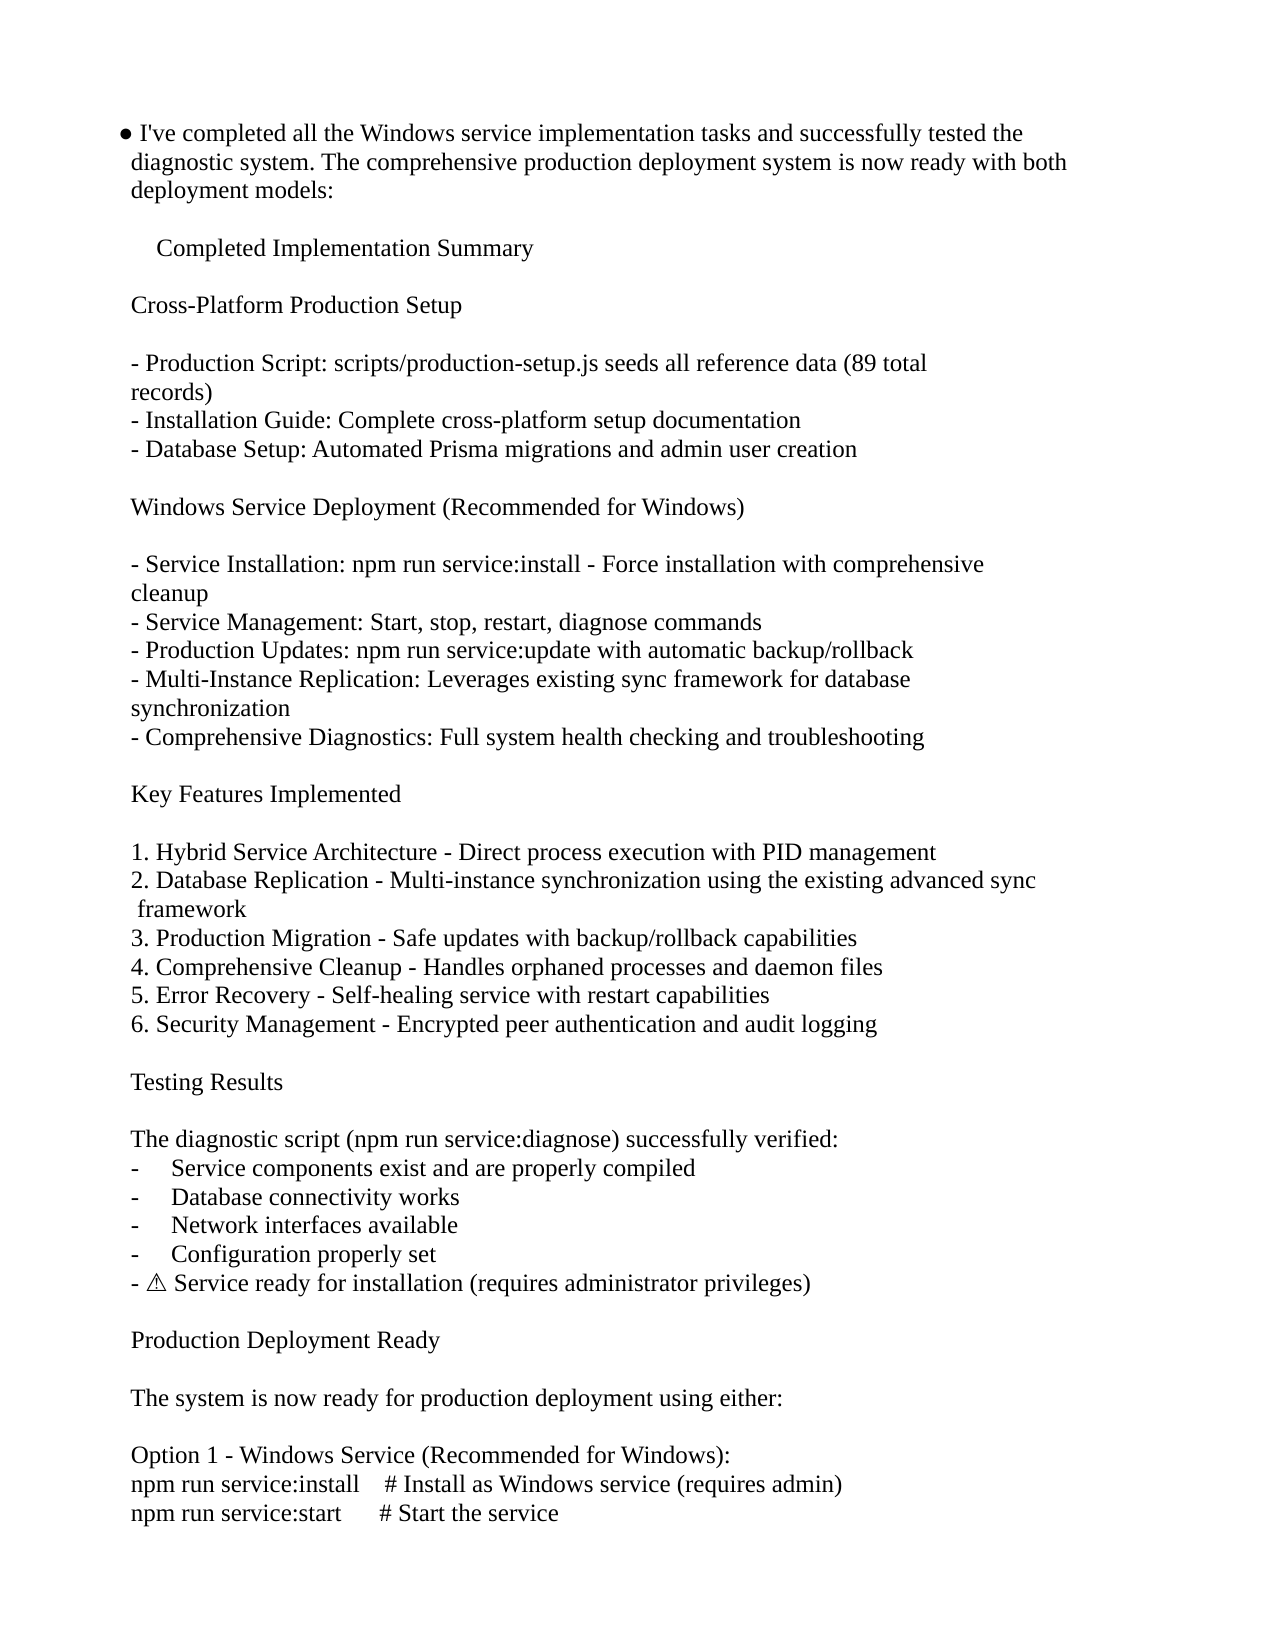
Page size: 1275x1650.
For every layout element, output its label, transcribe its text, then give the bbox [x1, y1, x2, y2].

text - Production Script: scripts/production-setup.js seeds all reference data (89 total [118, 348, 1157, 377]
text The diagnostic script (npm run service:diagnose) successfully verified: [118, 1124, 1157, 1153]
text npm run service:install # Install as Windows service (requires admin) [118, 1469, 1157, 1498]
text - ✅ Service components exist and are properly compiled [118, 1153, 1157, 1182]
text - Service Management: Start, stop, restart, diagnose commands [118, 607, 1157, 636]
text - Database Setup: Automated Prisma migrations and admin user creation [118, 434, 1157, 463]
text The system is now ready for production deployment using either: [118, 1383, 1157, 1412]
text Cross-Platform Production Setup [118, 291, 1157, 319]
text diagnostic system. The comprehensive production deployment system is now ready with both [118, 147, 1157, 176]
text 6. Security Management - Encrypted peer authentication and audit logging [118, 1009, 1157, 1038]
text cleanup [118, 578, 1157, 607]
text - ✅ Configuration properly set [118, 1239, 1157, 1268]
text - Multi-Instance Replication: Leverages existing sync framework for database [118, 664, 1157, 693]
text Testing Results [118, 1067, 1157, 1096]
text 2. Database Replication - Multi-instance synchronization using the existing advanced sync [118, 866, 1157, 894]
text 4. Comprehensive Cleanup - Handles orphaned processes and daemon files [118, 952, 1157, 981]
text Windows Service Deployment (Recommended for Windows) [118, 492, 1157, 521]
text 1. Hybrid Service Architecture - Direct process execution with PID management [118, 837, 1157, 866]
text Key Features Implemented [118, 779, 1157, 808]
text 5. Error Recovery - Self-healing service with restart capabilities [118, 981, 1157, 1009]
text - ✅ Database connectivity works [118, 1182, 1157, 1211]
text Production Deployment Ready [118, 1326, 1157, 1354]
text synchronization [118, 693, 1157, 722]
text records) [118, 377, 1157, 406]
text ● I've completed all the Windows service implementation tasks and successfully tested the [118, 118, 1157, 147]
text Option 1 - Windows Service (Recommended for Windows): [118, 1441, 1157, 1469]
text - Service Installation: npm run service:install - Force installation with comprehensive [118, 549, 1157, 578]
text framework [118, 894, 1157, 923]
text - Installation Guide: Complete cross-platform setup documentation [118, 406, 1157, 434]
text ✅ Completed Implementation Summary [118, 233, 1157, 262]
text - ⚠️ Service ready for installation (requires administrator privileges) [118, 1268, 1157, 1297]
text deployment models: [118, 176, 1157, 204]
text - Production Updates: npm run service:update with automatic backup/rollback [118, 636, 1157, 664]
text - ✅ Network interfaces available [118, 1211, 1157, 1239]
text - Comprehensive Diagnostics: Full system health checking and troubleshooting [118, 722, 1157, 751]
text npm run service:start # Start the service [118, 1498, 1157, 1527]
text 3. Production Migration - Safe updates with backup/rollback capabilities [118, 923, 1157, 952]
